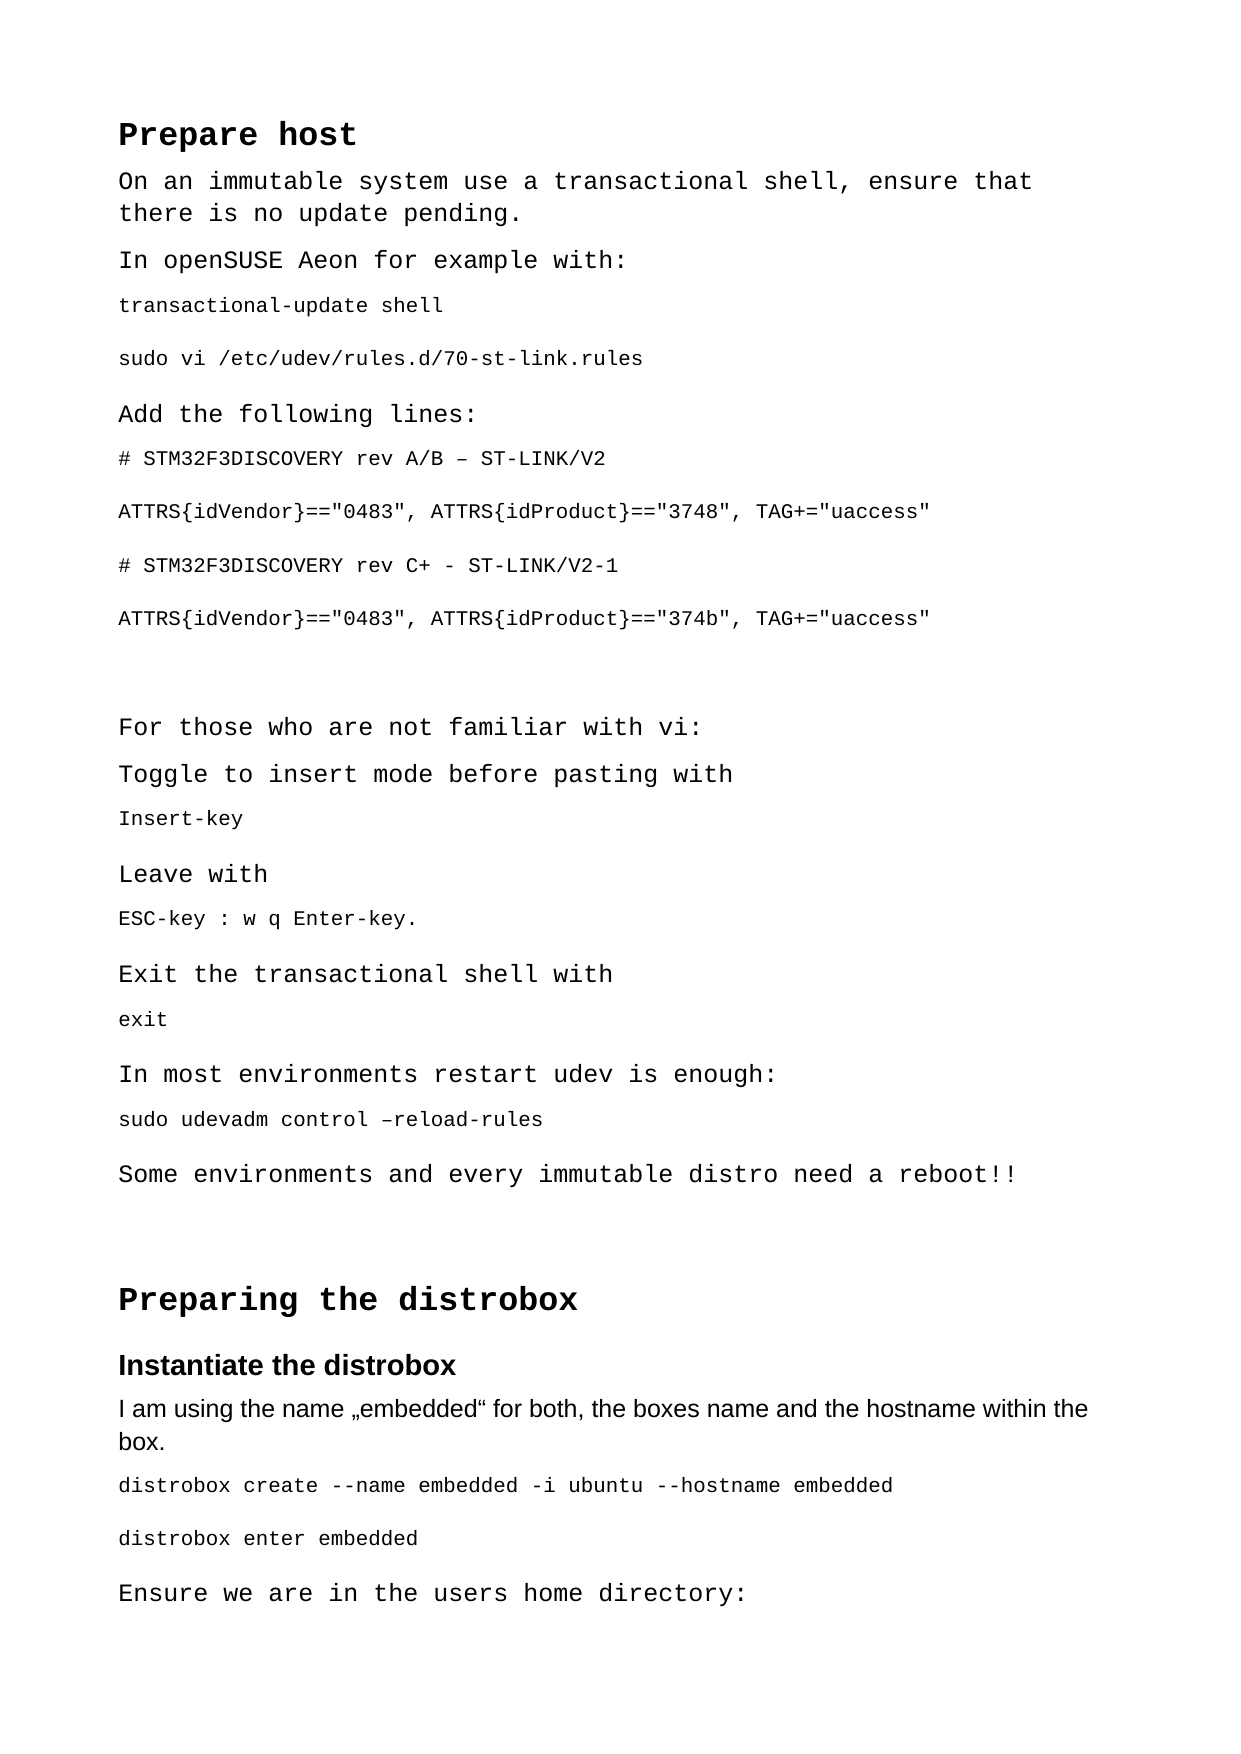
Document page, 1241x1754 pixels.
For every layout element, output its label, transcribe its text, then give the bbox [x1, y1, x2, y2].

text Insert-key [118, 808, 1122, 832]
text Some environments and every immutable distro need a reboot!! [118, 1162, 1122, 1190]
text distrobox create --name embedded -i ubuntu --hostname embedded [118, 1474, 1122, 1498]
text Leave with [118, 861, 1122, 890]
text On an immutable system use a transactional shell, ensure that there is no update pending. [118, 168, 1122, 229]
text ATTRS{idVendor}=="0483", ATTRS{idProduct}=="374b", TAG+="uaccess" [118, 608, 1122, 631]
text Toggle to insert mode before pasting with [118, 761, 1122, 789]
text exit [118, 1009, 1122, 1032]
text ESC-key : w q Enter-key. [118, 908, 1122, 932]
text In most environments restart udev is enough: [118, 1062, 1122, 1090]
subtitle Prepare host [118, 118, 1122, 156]
text transactional-update shell [118, 295, 1122, 319]
text I am using the name „embedded“ for both, the boxes name and the hostname within the box. [118, 1394, 1122, 1456]
text ATTRS{idVendor}=="0483", ATTRS{idProduct}=="3748", TAG+="uaccess" [118, 502, 1122, 525]
subtitle Preparing the distrobox [118, 1283, 1122, 1321]
text In openSUSE Aeon for example with: [118, 248, 1122, 276]
text Ensure we are in the users home directory: [118, 1581, 1122, 1609]
subtitle Instantiate the distrobox [118, 1348, 1122, 1381]
text For those who are not familiar with vi: [118, 714, 1122, 742]
text Exit the transactional shell with [118, 962, 1122, 990]
text # STM32F3DISCOVERY rev C+ - ST-LINK/V2-1 [118, 555, 1122, 578]
text sudo udevadm control –reload-rules [118, 1109, 1122, 1132]
text Add the following lines: [118, 401, 1122, 430]
text sudo vi /etc/udev/rules.d/70-st-link.rules [118, 348, 1122, 372]
text # STM32F3DISCOVERY rev A/B – ST-LINK/V2 [118, 448, 1122, 472]
text distrobox enter embedded [118, 1528, 1122, 1551]
